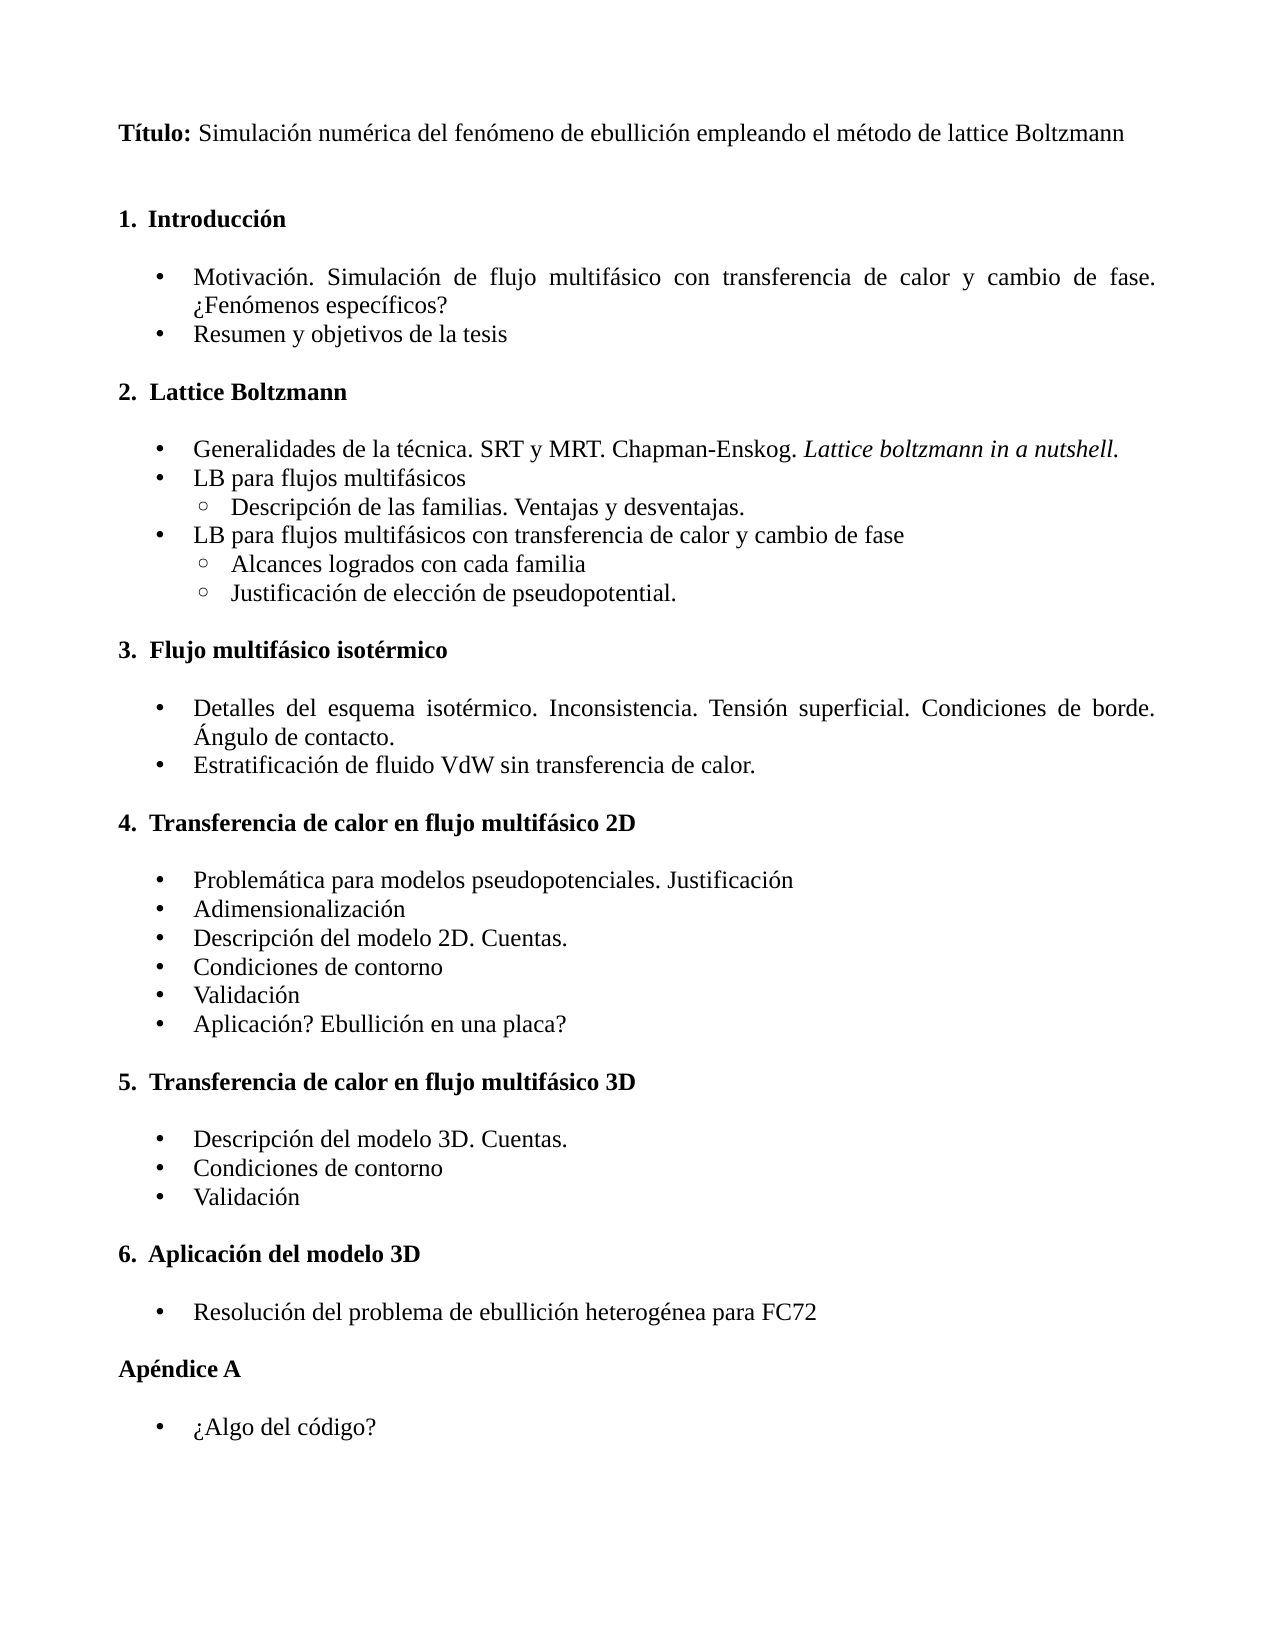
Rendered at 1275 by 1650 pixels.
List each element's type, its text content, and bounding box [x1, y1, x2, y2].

list Descripción del modelo 2D. Cuentas. [156, 923, 1157, 952]
list LB para flujos multifásicos [156, 463, 1157, 492]
text Título: Simulación numérica del fenómeno de ebullición empleando el método de lattice Boltzmann [118, 118, 1157, 147]
list LB para flujos multifásicos con transferencia de calor y cambio de fase [156, 521, 1157, 549]
list Descripción del modelo 3D. Cuentas. [156, 1124, 1157, 1153]
list Alcances logrados con cada familia [193, 549, 1157, 578]
list Validación [156, 981, 1157, 1009]
list Resumen y objetivos de la tesis [156, 319, 1157, 348]
list Estratificación de fluido VdW sin transferencia de calor. [156, 751, 1157, 779]
list Generalidades de la técnica. SRT y MRT. Chapman-Enskog. Lattice boltzmann in a nutshell. [156, 434, 1157, 463]
text 5. Transferencia de calor en flujo multifásico 3D [118, 1067, 1157, 1096]
list Resolución del problema de ebullición heterogénea para FC72 [156, 1297, 1157, 1326]
list Validación [156, 1182, 1157, 1211]
list Detalles del esquema isotérmico. Inconsistencia. Tensión superficial. Condiciones de borde. Ángulo de contacto. [156, 693, 1157, 751]
text 4. Transferencia de calor en flujo multifásico 2D [118, 808, 1157, 837]
text Apéndice A [118, 1354, 1157, 1383]
list Justificación de elección de pseudopotential. [193, 578, 1157, 607]
list Problemática para modelos pseudopotenciales. Justificación [156, 866, 1157, 894]
list Introducción [118, 204, 1157, 233]
list Condiciones de contorno [156, 952, 1157, 981]
list ¿Algo del código? [156, 1412, 1157, 1441]
list Aplicación? Ebullición en una placa? [156, 1009, 1157, 1038]
list Condiciones de contorno [156, 1153, 1157, 1182]
list Motivación. Simulación de flujo multifásico con transferencia de calor y cambio de fase. ¿Fenómenos específicos? [156, 262, 1157, 319]
text 3. Flujo multifásico isotérmico [118, 636, 1157, 664]
list Descripción de las familias. Ventajas y desventajas. [193, 492, 1157, 521]
list Adimensionalización [156, 894, 1157, 923]
text 2. Lattice Boltzmann [118, 377, 1157, 406]
text 6. Aplicación del modelo 3D [118, 1239, 1157, 1268]
